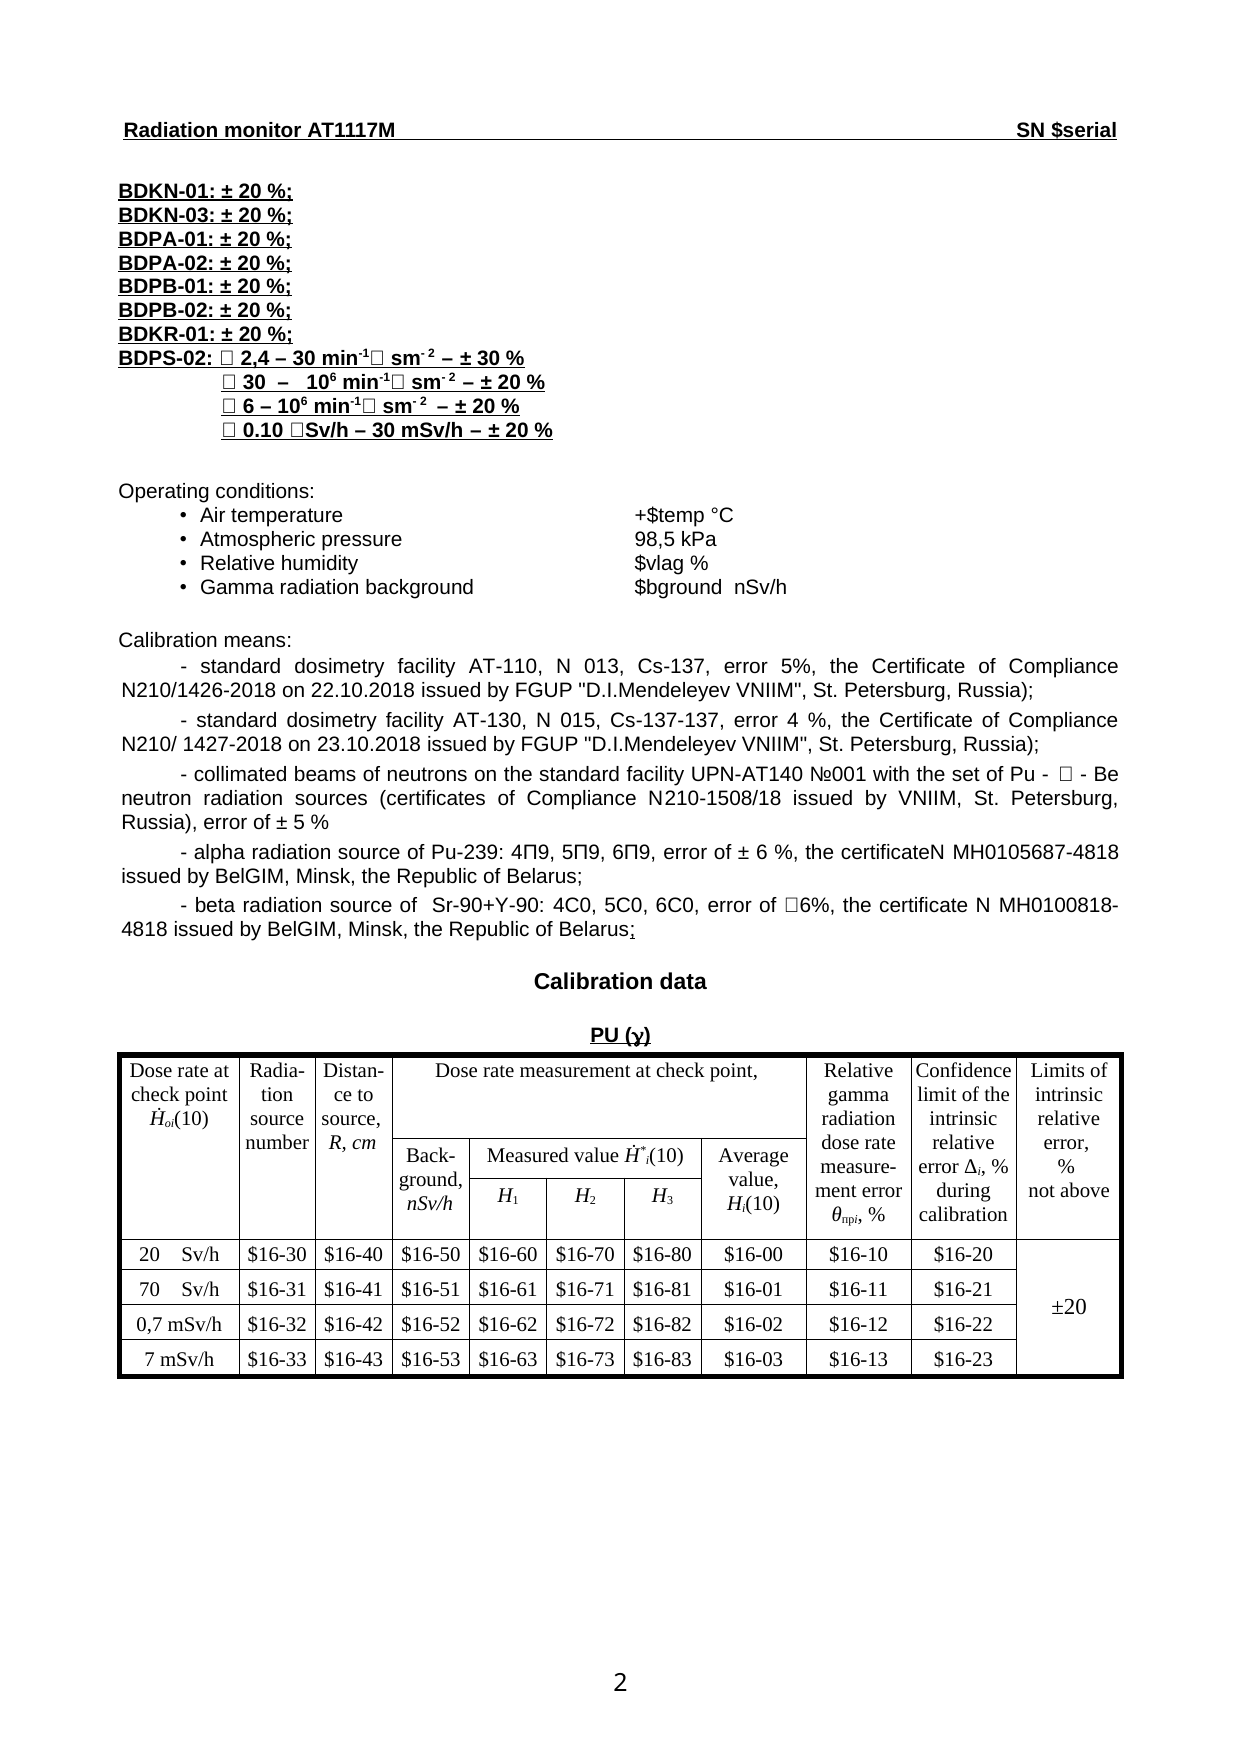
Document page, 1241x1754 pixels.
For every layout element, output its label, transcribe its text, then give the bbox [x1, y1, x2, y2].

table_cell 20 Sv/h [122, 1240, 239, 1268]
table_cell 0,7 mSv/h [122, 1305, 239, 1339]
table_header - beta radiation source of Sr-90+Y-90: 4С0, 5С0, 6С0, error of 6%, the certificate N МН0100818-4818 issued by BelGIM, Minsk, the Republic of Belarus; [118, 890, 1122, 944]
table_cell $16-22 [912, 1305, 1016, 1339]
table_cell $16-62 [470, 1305, 546, 1339]
table_header BDKN-03: ± 20 %; [118, 203, 1063, 226]
table_header - collimated beams of neutrons on the standard facility UPN-AT140 №001 with the set of Pu -  - Be neutron radiation sources (certificates of Compliance N210-1508/18 issued by VNIIM, St. Petersburg, Russia), error of ± 5 % [118, 759, 1122, 837]
table_cell $16-10 [807, 1240, 911, 1268]
table_cell Distan-ce to source, R, сm [316, 1058, 392, 1238]
table_header BDPS-02:  2,4 – 30 min-1 sm- 2 – ± 30 %  30 – 106 min-1 sm- 2 – ± 20 %  6 – 106 min-1 sm- 2 – ± 20 %  0.10 Sv/h – 30 mSv/h – ± 20 % [118, 346, 1063, 442]
table_cell $16-01 [702, 1270, 806, 1303]
list Air temperature +$temp °C [179, 502, 1122, 526]
table_cell $16-32 [240, 1305, 315, 1339]
text Calibration data [118, 968, 1122, 994]
list Gamma radiation background $bground nSv/h [179, 574, 1122, 599]
table_cell $16-23 [912, 1340, 1016, 1374]
table_header BDPB-01: ± 20 %; [118, 274, 1063, 298]
table_cell $16-21 [912, 1270, 1016, 1303]
table_header BDPA-01: ± 20 %; [118, 226, 1063, 250]
table_header BDKN-01: ± 20 %; [118, 179, 1063, 202]
table_cell $16-12 [807, 1305, 911, 1339]
table_cell $16-71 [547, 1270, 624, 1303]
table_cell Dose rate at check point Ḣoi(10) [122, 1058, 239, 1238]
table_cell $16-33 [240, 1340, 315, 1374]
table_cell Confidence limit of the intrinsic relative error Δi, % during calibration [912, 1058, 1016, 1238]
table_cell $16-81 [625, 1270, 701, 1303]
table_cell $16-80 [625, 1240, 701, 1268]
table_header - standard dosimetry facility AT-130, N 015, Cs-137-137, error 4 %, the Certificate of Compliance N210/ 1427-2018 on 23.10.2018 issued by FGUP "D.I.Mendeleyev VNIIM", St. Petersburg, Russia); [118, 705, 1122, 759]
table_cell $16-40 [316, 1240, 392, 1268]
table_cell $16-52 [393, 1305, 469, 1339]
table_cell $16-61 [470, 1270, 546, 1303]
text Calibration means: [118, 627, 1122, 651]
table_cell Limits of intrinsic relative error, % not above [1017, 1058, 1119, 1238]
text Operating conditions: [118, 478, 1122, 502]
table_cell $16-82 [625, 1305, 701, 1339]
table_header - alpha radiation source of Pu-239: 4П9, 5П9, 6П9, error of ± 6 %, the certificateN МН0105687-4818 issued by BelGIM, Minsk, the Republic of Belarus; [118, 837, 1122, 890]
table_cell H3 [625, 1179, 701, 1238]
table_cell $16-13 [807, 1340, 911, 1374]
table_cell $16-31 [240, 1270, 315, 1303]
table_cell Average value, Hi(10) [702, 1139, 806, 1238]
table_cell $16-50 [393, 1240, 469, 1268]
table_cell $16-00 [702, 1240, 806, 1268]
table_cell $16-30 [240, 1240, 315, 1268]
list Relative humidity $vlag % [179, 551, 1122, 574]
table_cell Back-ground, nSv/h [393, 1139, 469, 1238]
table_cell $16-02 [702, 1305, 806, 1339]
list Atmospheric pressure 98,5 kPa [179, 526, 1122, 551]
table_cell $16-43 [316, 1340, 392, 1374]
table_cell $16-72 [547, 1305, 624, 1339]
table_cell $16-63 [470, 1340, 546, 1374]
table_header BDKR-01: ± 20 %; [118, 322, 1063, 346]
table_cell ±20 [1017, 1240, 1119, 1374]
table_cell Dose rate measurement at check point, [393, 1058, 806, 1138]
table_cell $16-73 [547, 1340, 624, 1374]
table_cell Radia-tion source number [240, 1058, 315, 1238]
table_cell H1 [470, 1179, 546, 1238]
table_header PU () [119, 1006, 1122, 1052]
table_cell $16-11 [807, 1270, 911, 1303]
table_cell Relative gamma radiation dose rate measure-ment error θпрi, % [807, 1058, 911, 1238]
table_cell 7 mSv/h [122, 1340, 239, 1374]
table_cell $16-70 [547, 1240, 624, 1268]
table_header BDPB-02: ± 20 %; [118, 298, 1063, 322]
table_cell $16-20 [912, 1240, 1016, 1268]
table_cell $16-53 [393, 1340, 469, 1374]
table_cell $16-83 [625, 1340, 701, 1374]
table_cell 70 Sv/h [122, 1270, 239, 1303]
table_header BDPA-02: ± 20 %; [118, 250, 1063, 274]
table_cell $16-60 [470, 1240, 546, 1268]
table_cell $16-03 [702, 1340, 806, 1374]
table_cell $16-42 [316, 1305, 392, 1339]
table_header - standard dosimetry facility AT-110, N 013, Cs-137, error 5%, the Certificate of Compliance N210/1426-2018 on 22.10.2018 issued by FGUP "D.I.Mendeleyev VNIIM", St. Petersburg, Russia); [118, 651, 1122, 705]
table_cell $16-41 [316, 1270, 392, 1303]
table_cell H2 [547, 1179, 624, 1238]
table_cell $16-51 [393, 1270, 469, 1303]
table_cell Measured value Ḣ*i(10) [470, 1139, 701, 1177]
